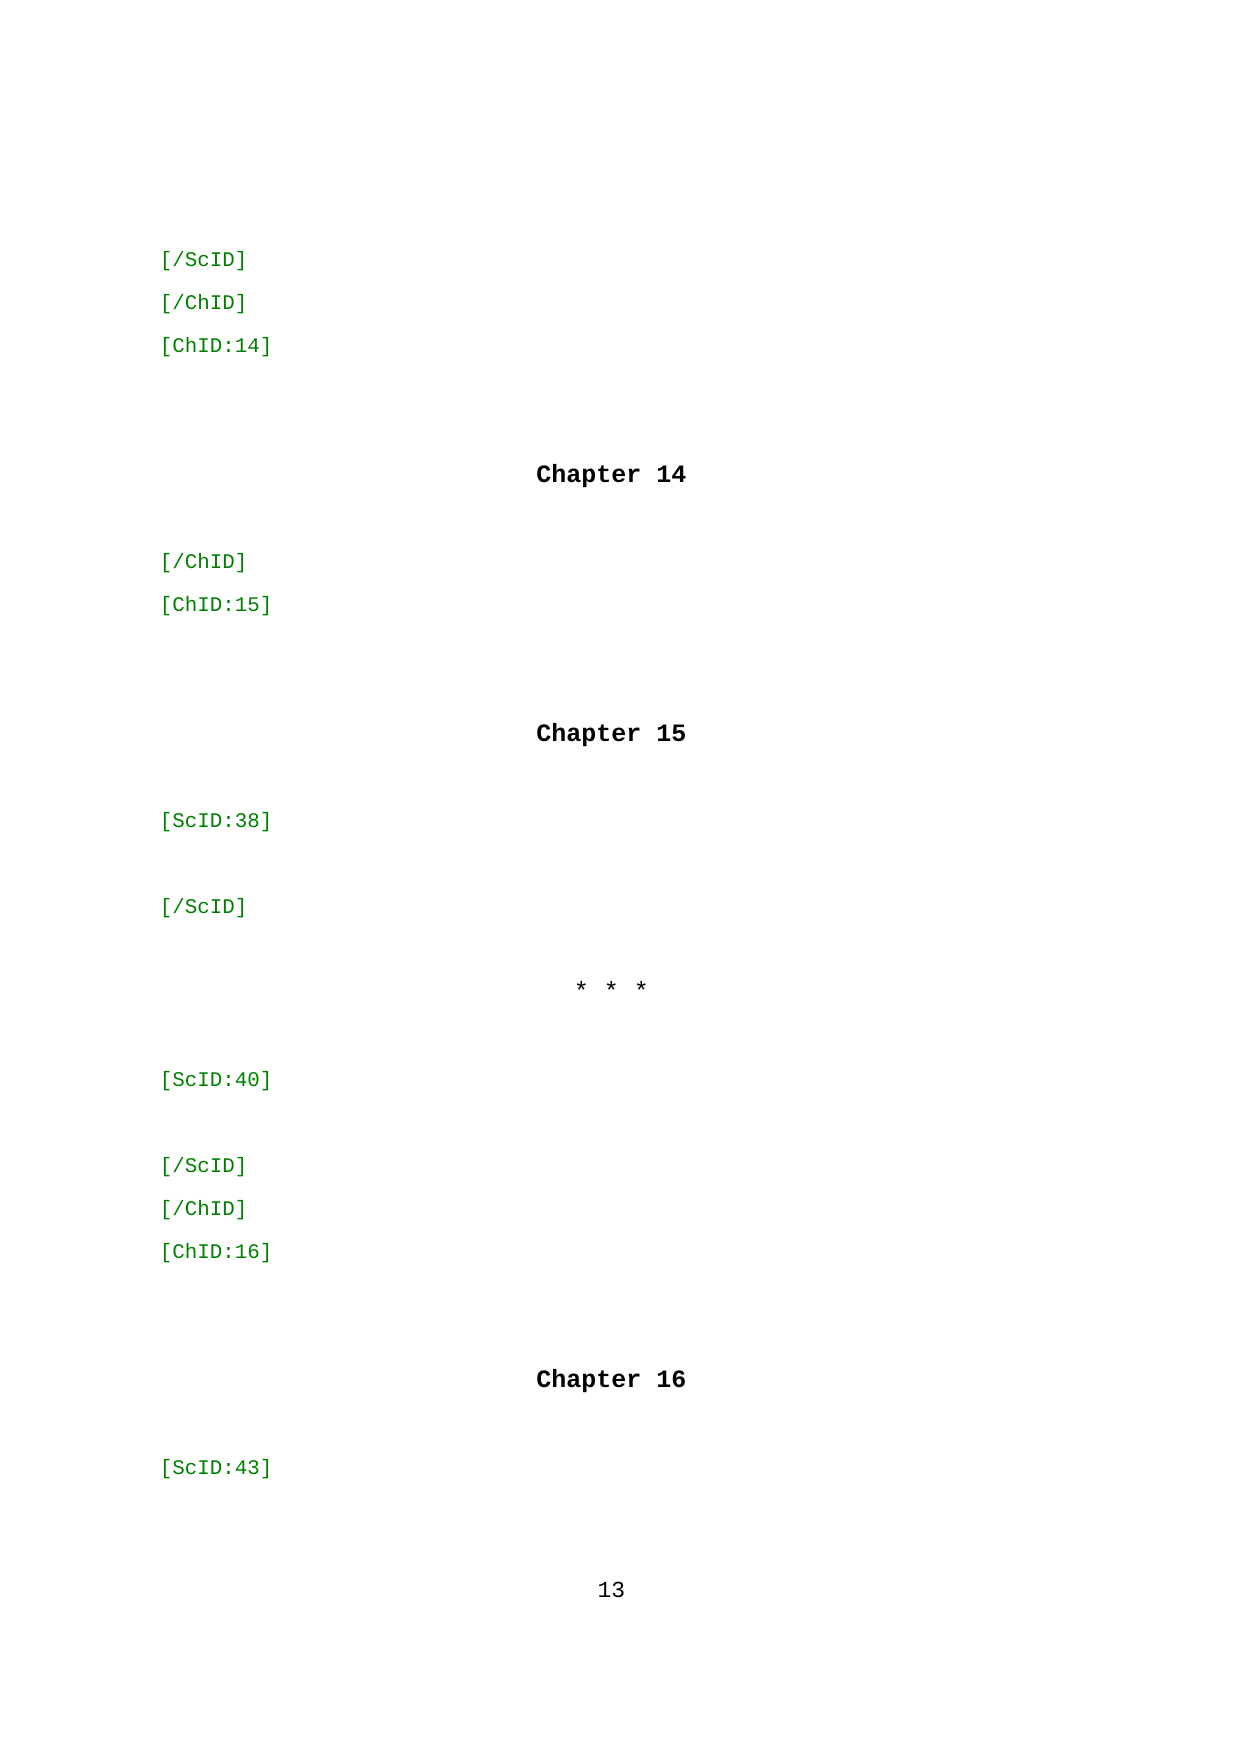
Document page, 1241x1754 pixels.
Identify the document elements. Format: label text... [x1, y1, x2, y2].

text [ScID:43] [159, 1439, 1063, 1483]
text [ScID:40] [159, 1051, 1063, 1094]
subtitle Chapter 16 [159, 1353, 1063, 1396]
text [ChID:16] [159, 1224, 1063, 1267]
text [ChID:15] [159, 577, 1063, 620]
text [/ChID] [159, 534, 1063, 577]
text [/ChID] [159, 1181, 1063, 1224]
subtitle Chapter 15 [159, 706, 1063, 749]
text [ChID:14] [159, 318, 1063, 361]
text [/ChID] [159, 275, 1063, 318]
text [/ScID] [159, 232, 1063, 275]
subtitle * * * [159, 965, 1063, 1008]
text [/ScID] [159, 1138, 1063, 1181]
subtitle Chapter 14 [159, 448, 1063, 491]
text [/ScID] [159, 879, 1063, 922]
text [ScID:38] [159, 793, 1063, 836]
